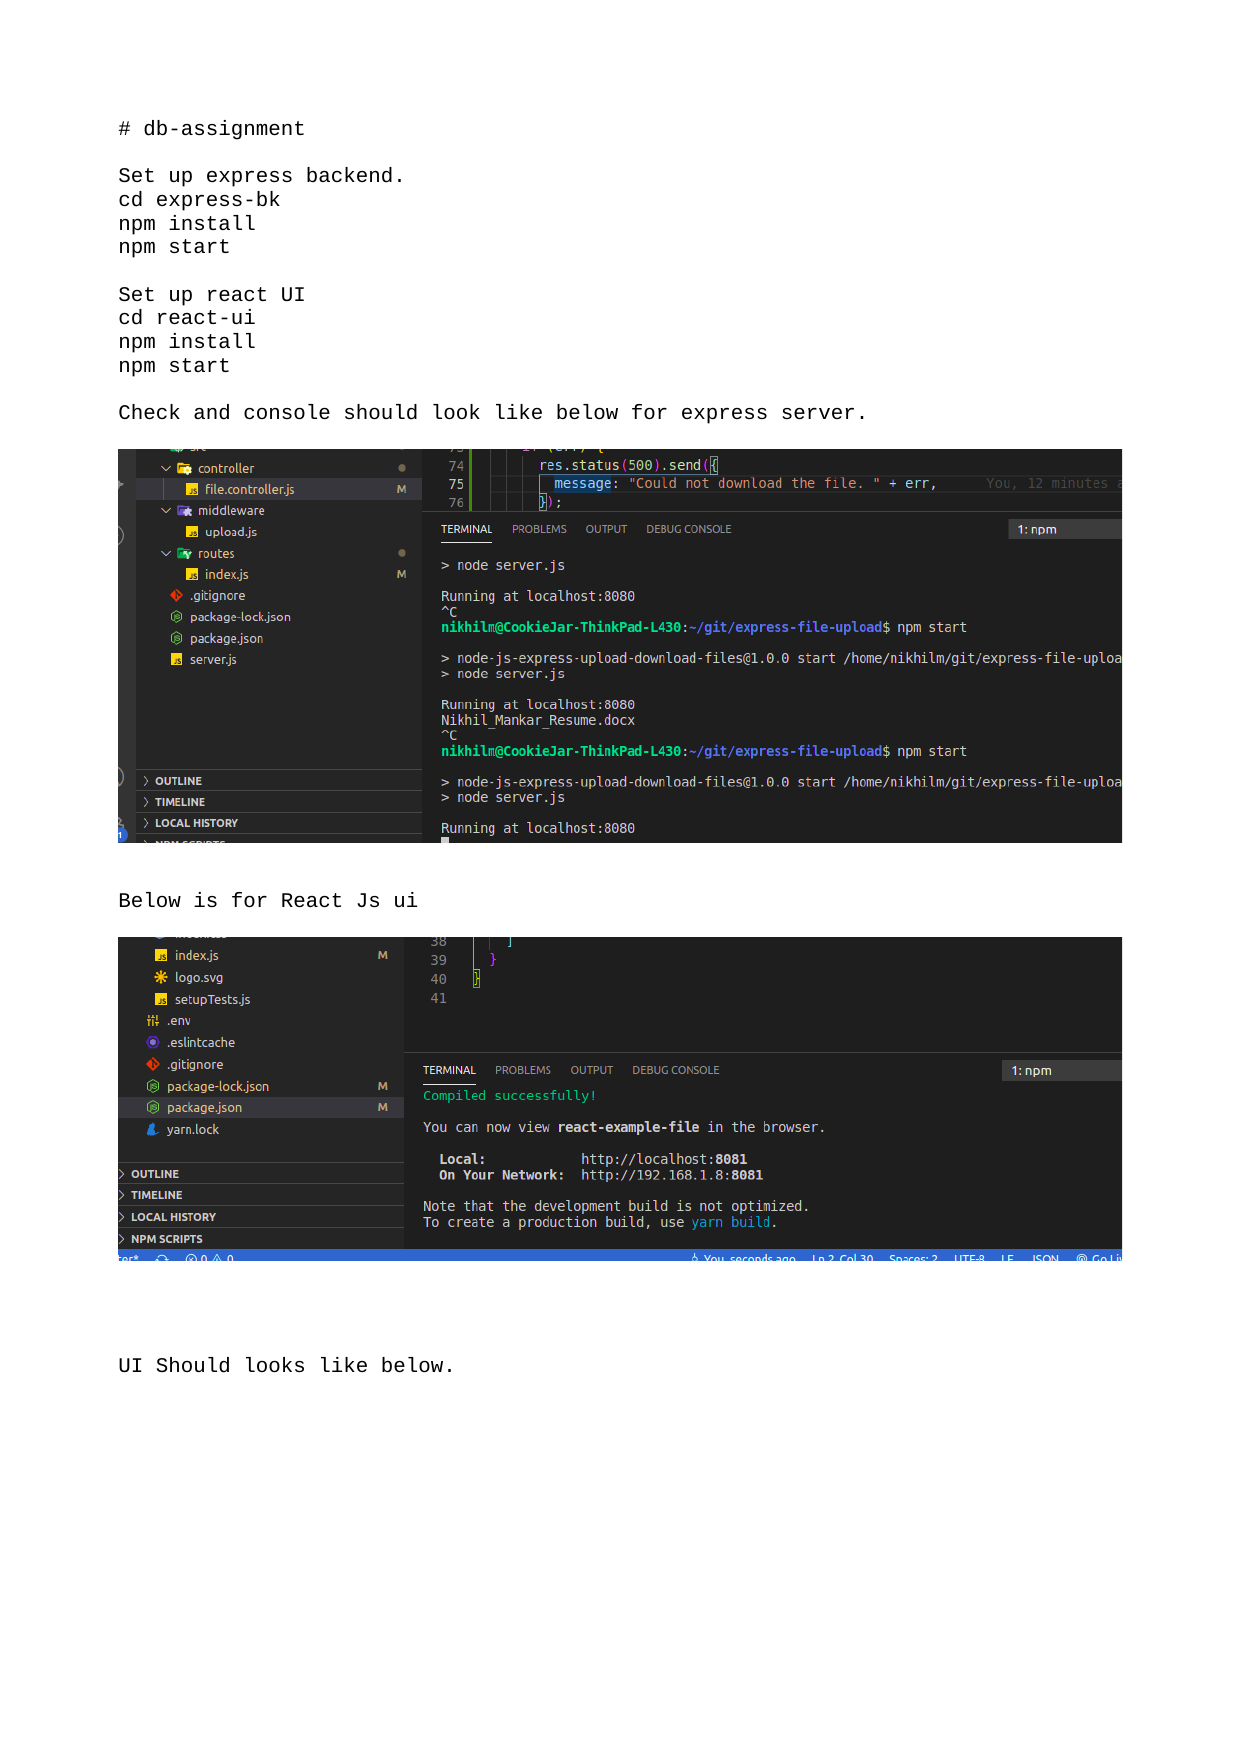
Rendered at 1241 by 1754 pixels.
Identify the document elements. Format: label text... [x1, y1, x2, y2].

text cd react-ui [118, 307, 1122, 331]
text npm install [118, 213, 1122, 236]
text cd express-bk [118, 189, 1122, 213]
text npm install [118, 331, 1122, 354]
text npm start [118, 236, 1122, 260]
picture [118, 937, 1123, 1261]
text UI Should looks like below. [118, 1355, 1122, 1379]
text Set up react UI [118, 284, 1122, 307]
text Below is for React Js ui [118, 890, 1122, 914]
picture [118, 449, 1123, 843]
text # db-assignment [118, 118, 1122, 142]
text Check and console should look like below for express server. [118, 402, 1122, 426]
text npm start [118, 354, 1122, 378]
text Set up express backend. [118, 165, 1122, 189]
